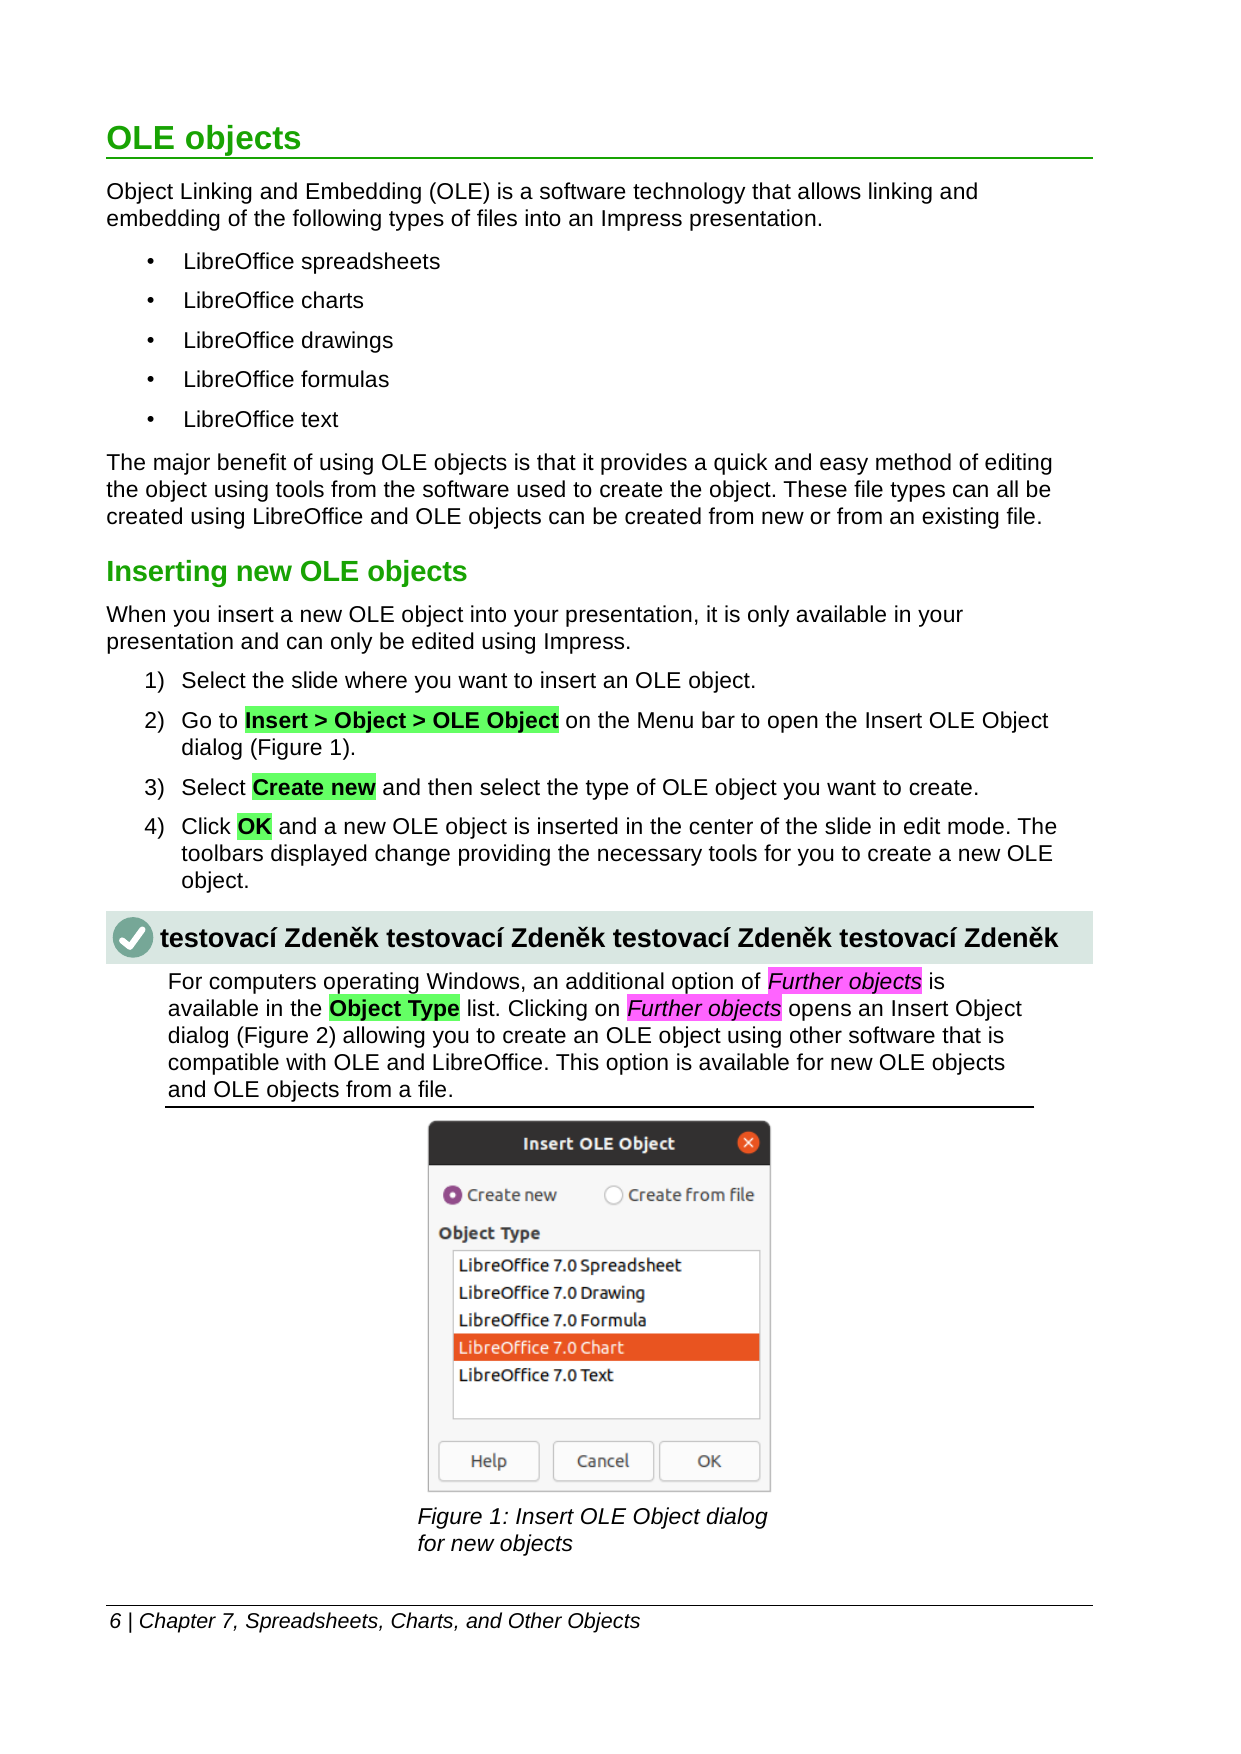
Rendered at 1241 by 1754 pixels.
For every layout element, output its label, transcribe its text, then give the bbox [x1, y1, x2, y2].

list Select Create new and then select the type of OLE object you want to create. [376, 773, 1093, 800]
subtitle Inserting new OLE objects [106, 554, 1093, 588]
picture [417, 1120, 782, 1503]
list LibreOffice spreadsheets [144, 244, 1093, 274]
list Select Create new and then select the type of OLE object you want to create. [164, 773, 252, 800]
text Object Linking and Embedding (OLE) is a software technology that allows linking and embedding of the following types of files into an Impress presentation. [106, 177, 1093, 232]
list Go to Insert > Object > OLE Object on the Menu bar to open the Insert OLE Object dialog (Figure 1). [164, 706, 1093, 761]
list LibreOffice formulas [144, 363, 1093, 393]
list Click OK and a new OLE object is inserted in the center of the slide in edit mode. The toolbars displayed change providing the necessary tools for you to create a new OLE object. [164, 813, 1093, 894]
list LibreOffice text [144, 402, 1093, 435]
text For computers operating Windows, an additional option of Further objects is available in the Object Type list. Clicking on Further objects opens an Insert Object dialog (Figure 2) allowing you to create an OLE object using other software that is compatible with OLE and LibreOffice. This option is available for new OLE objects and OLE objects from a file. [164, 964, 1034, 1108]
text The major benefit of using OLE objects is that it provides a quick and easy method of editing the object using tools from the software used to create the object. These file types can all be created using LibreOffice and OLE objects can be created from new or from an existing file. [106, 448, 1093, 529]
subtitle testovací Zdeněk testovací Zdeněk testovací Zdeněk testovací Zdeněk [106, 911, 1093, 964]
list LibreOffice drawings [144, 323, 1093, 353]
subtitle OLE objects [106, 118, 1093, 157]
text Figure 1: Insert OLE Object dialog for new objects [417, 1503, 782, 1557]
list LibreOffice charts [144, 284, 1093, 314]
text When you insert a new OLE object into your presentation, it is only available in your presentation and can only be edited using Impress. [106, 600, 1093, 654]
list Select the slide where you want to insert an OLE object. [164, 667, 1093, 694]
